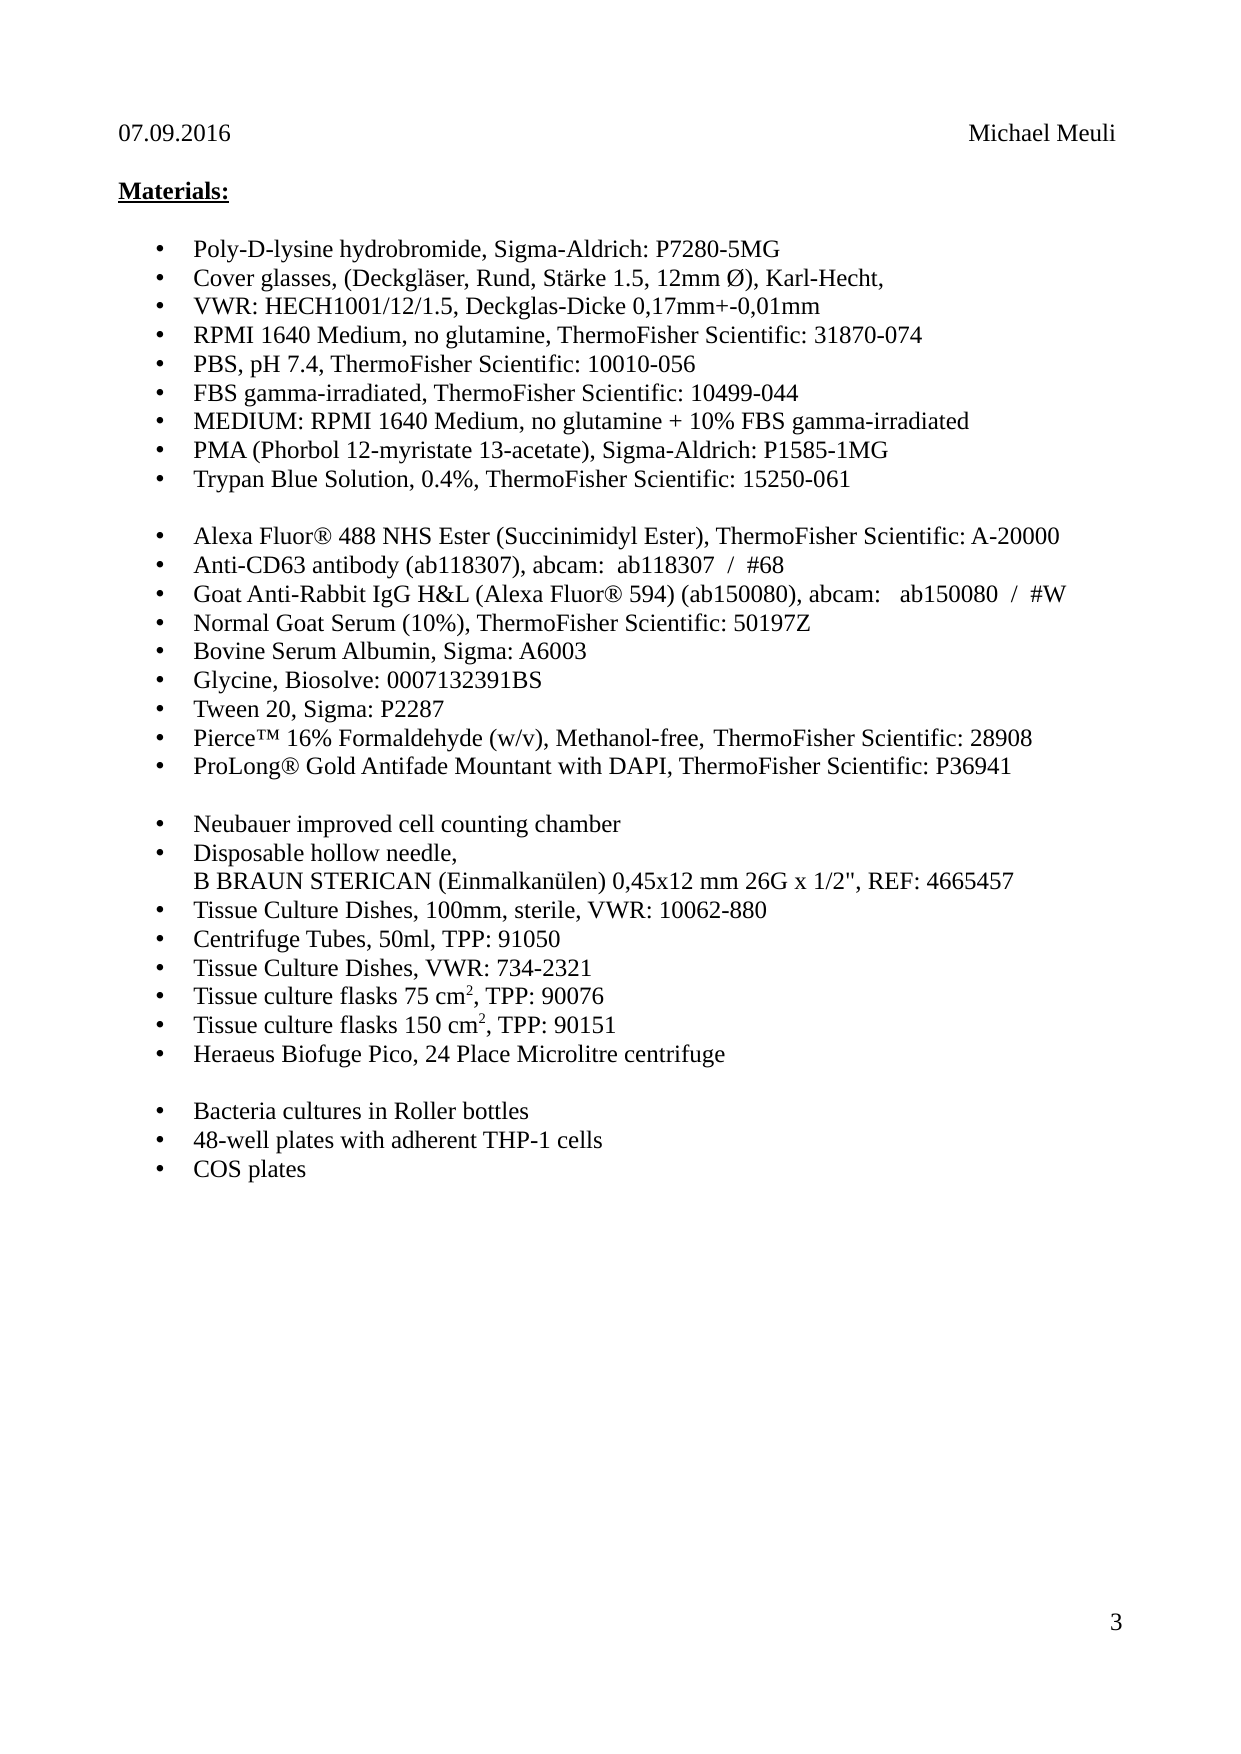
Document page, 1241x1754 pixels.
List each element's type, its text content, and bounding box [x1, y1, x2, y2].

list Poly-D-lysine hydrobromide, Sigma-Aldrich: P7280-5MG [156, 234, 1122, 263]
list Tissue culture flasks 75 cm2, TPP: 90076 [156, 981, 1122, 1010]
list Bacteria cultures in Roller bottles [156, 1096, 1122, 1125]
list Goat Anti-Rabbit IgG H&L (Alexa Fluor® 594) (ab150080), abcam: ab150080 / #W [156, 579, 1122, 608]
list Neubauer improved cell counting chamber [156, 809, 1122, 838]
list Alexa Fluor® 488 NHS Ester (Succinimidyl Ester), ThermoFisher Scientific: A-20000 [156, 521, 1122, 550]
list COS plates [156, 1154, 1122, 1183]
list RPMI 1640 Medium, no glutamine, ThermoFisher Scientific: 31870-074 [156, 320, 1122, 349]
list Bovine Serum Albumin, Sigma: A6003 [156, 636, 1122, 665]
list FBS gamma-irradiated, ThermoFisher Scientific: 10499-044 [156, 378, 1122, 406]
list Tissue Culture Dishes, VWR: 734-2321 [156, 953, 1122, 981]
list Heraeus Biofuge Pico, 24 Place Microlitre centrifuge [156, 1039, 1122, 1068]
list PMA (Phorbol 12-myristate 13-acetate), Sigma-Aldrich: P1585-1MG [156, 435, 1122, 464]
list Tween 20, Sigma: P2287 [156, 694, 1122, 723]
list PBS, pH 7.4, ThermoFisher Scientific: 10010-056 [156, 349, 1122, 378]
list Centrifuge Tubes, 50ml, TPP: 91050 [156, 924, 1122, 953]
list Pierce™ 16% Formaldehyde (w/v), Methanol-free, ThermoFisher Scientific: 28908 [156, 723, 1122, 751]
list Normal Goat Serum (10%), ThermoFisher Scientific: 50197Z [156, 608, 1122, 636]
list B BRAUN STERICAN (Einmalkanülen) 0,45x12 mm 26G x 1/2", REF: 4665457 [156, 866, 1122, 895]
list ProLong® Gold Antifade Mountant with DAPI, ThermoFisher Scientific: P36941 [156, 751, 1122, 780]
list MEDIUM: RPMI 1640 Medium, no glutamine + 10% FBS gamma-irradiated [156, 406, 1122, 435]
list Disposable hollow needle, [156, 838, 1122, 866]
list Tissue culture flasks 150 cm2, TPP: 90151 [156, 1010, 1122, 1039]
list Cover glasses, (Deckgläser, Rund, Stärke 1.5, 12mm Ø), Karl-Hecht, [156, 263, 1122, 291]
list 48-well plates with adherent THP-1 cells [156, 1125, 1122, 1154]
list Trypan Blue Solution, 0.4%, ThermoFisher Scientific: 15250-061 [156, 464, 1122, 493]
list Tissue Culture Dishes, 100mm, sterile, VWR: 10062-880 [156, 895, 1122, 924]
list Anti-CD63 antibody (ab118307), abcam: ab118307 / #68 [156, 550, 1122, 579]
list Glycine, Biosolve: 0007132391BS [156, 665, 1122, 694]
text Materials: [118, 176, 1122, 205]
list VWR: HECH1001/12/1.5, Deckglas-Dicke 0,17mm+-0,01mm [156, 291, 1122, 320]
